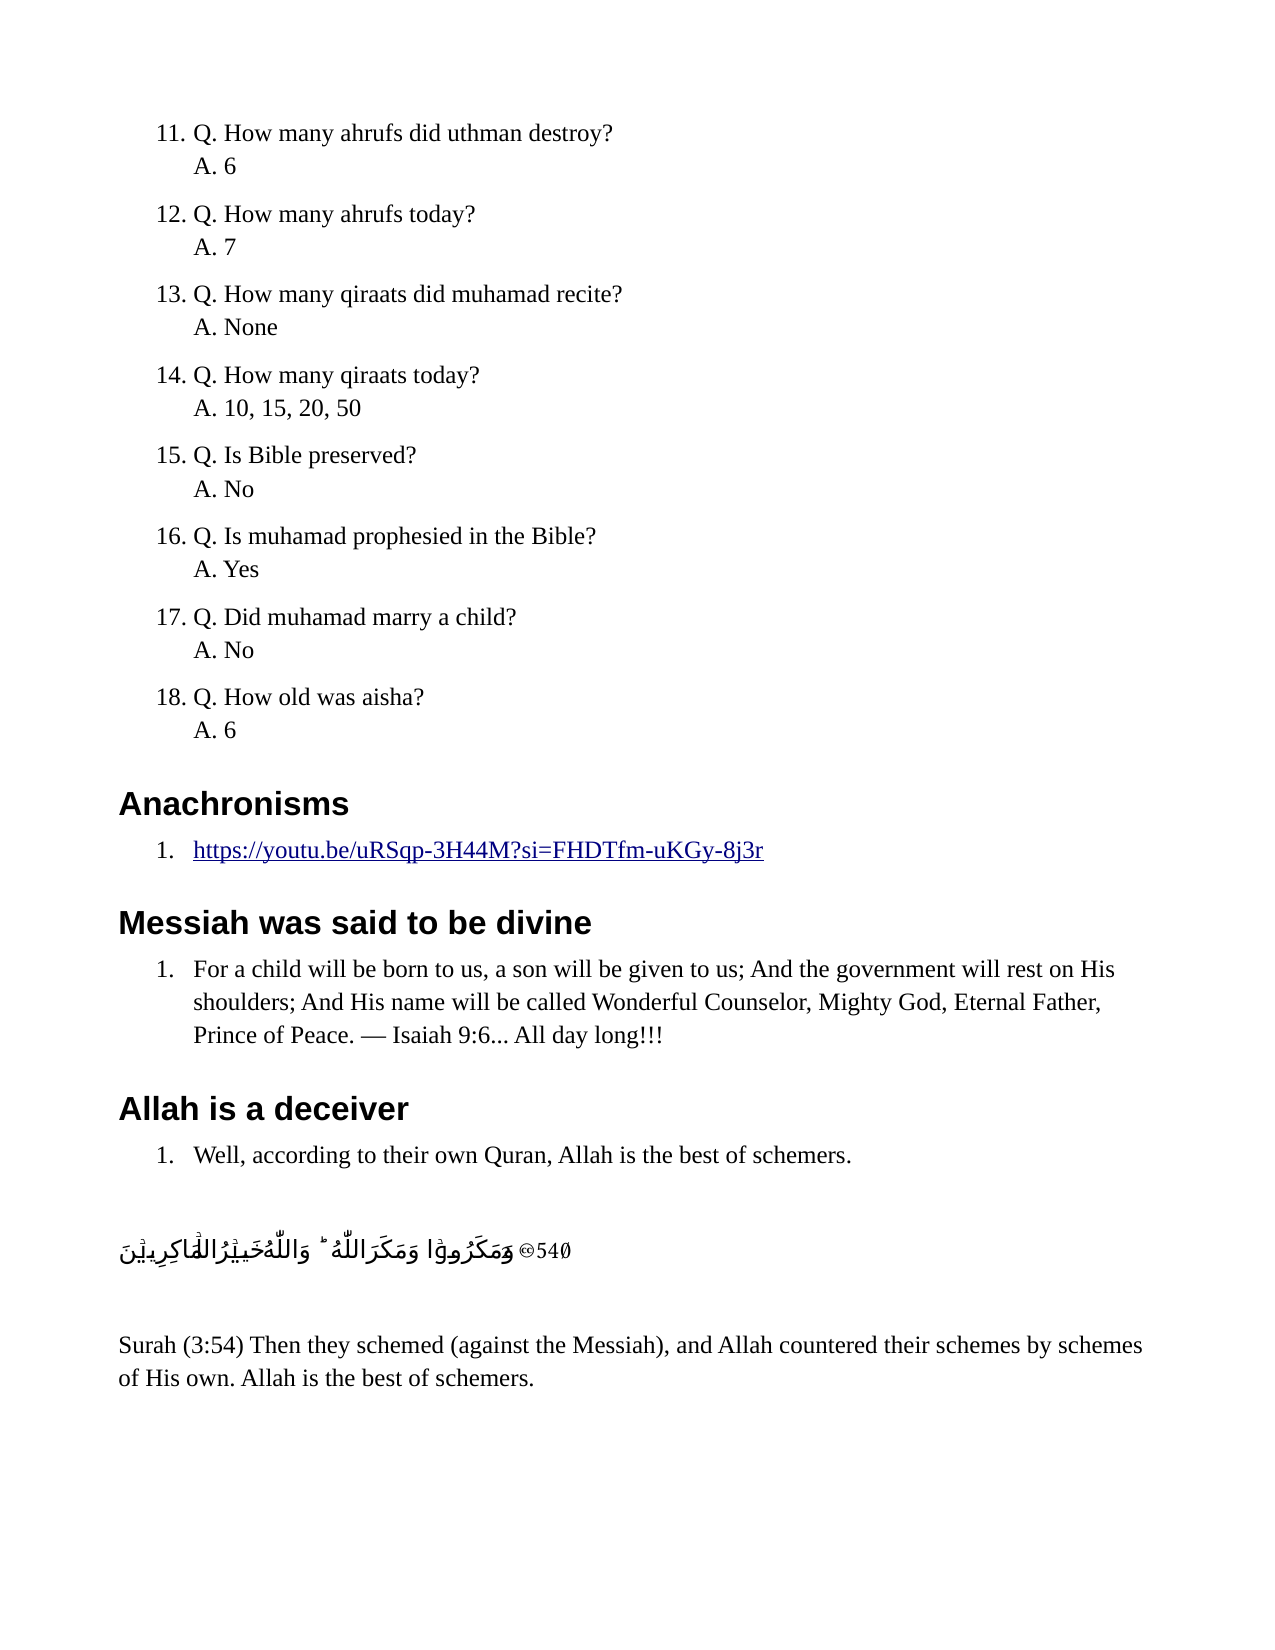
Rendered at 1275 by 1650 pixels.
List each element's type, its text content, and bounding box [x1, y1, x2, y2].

list https://youtu.be/uRSqp-3H44M?si=FHDTfm-uKGy-8j3r [156, 835, 1157, 864]
list Q. How many qiraats today? A. 10, 15, 20, 50 [156, 360, 1157, 422]
list Q. How many ahrufs did uthman destroy? A. 6 [156, 118, 1157, 180]
list Q. How many ahrufs today? A. 7 [156, 199, 1157, 261]
list Q. Did muhamad marry a child? A. No [156, 602, 1157, 664]
list Q. Is muhamad prophesied in the Bible? A. Yes [156, 521, 1157, 583]
text وَمَكَرُوۡا وَمَكَرَاللّٰهُ ​ؕ وَاللّٰهُ خَيۡرُ الۡمَاكِرِيۡنَ‏  [118, 1235, 1157, 1264]
subtitle Anachronisms [118, 784, 1157, 822]
list Q. How old was aisha? A. 6 [156, 682, 1157, 744]
list Q. Is Bible preserved? A. No [156, 441, 1157, 502]
text Surah (3:54) Then they schemed (against the Messiah), and Allah countered their schemes by schemes of His own. Allah is the best of schemers. [118, 1330, 1157, 1392]
list Q. How many qiraats did muhamad recite? A. None [156, 279, 1157, 341]
subtitle Messiah was said to be divine [118, 903, 1157, 942]
subtitle Allah is a deceiver [118, 1089, 1157, 1127]
list Well, according to their own Quran, Allah is the best of schemers. [156, 1140, 1157, 1168]
list For a child will be born to us, a son will be given to us; And the government will rest on His shoulders; And His name will be called Wonderful Counselor, Mighty God, Eternal Father, Prince of Peace. — Isaiah 9:6... All day long!!! [156, 954, 1157, 1049]
